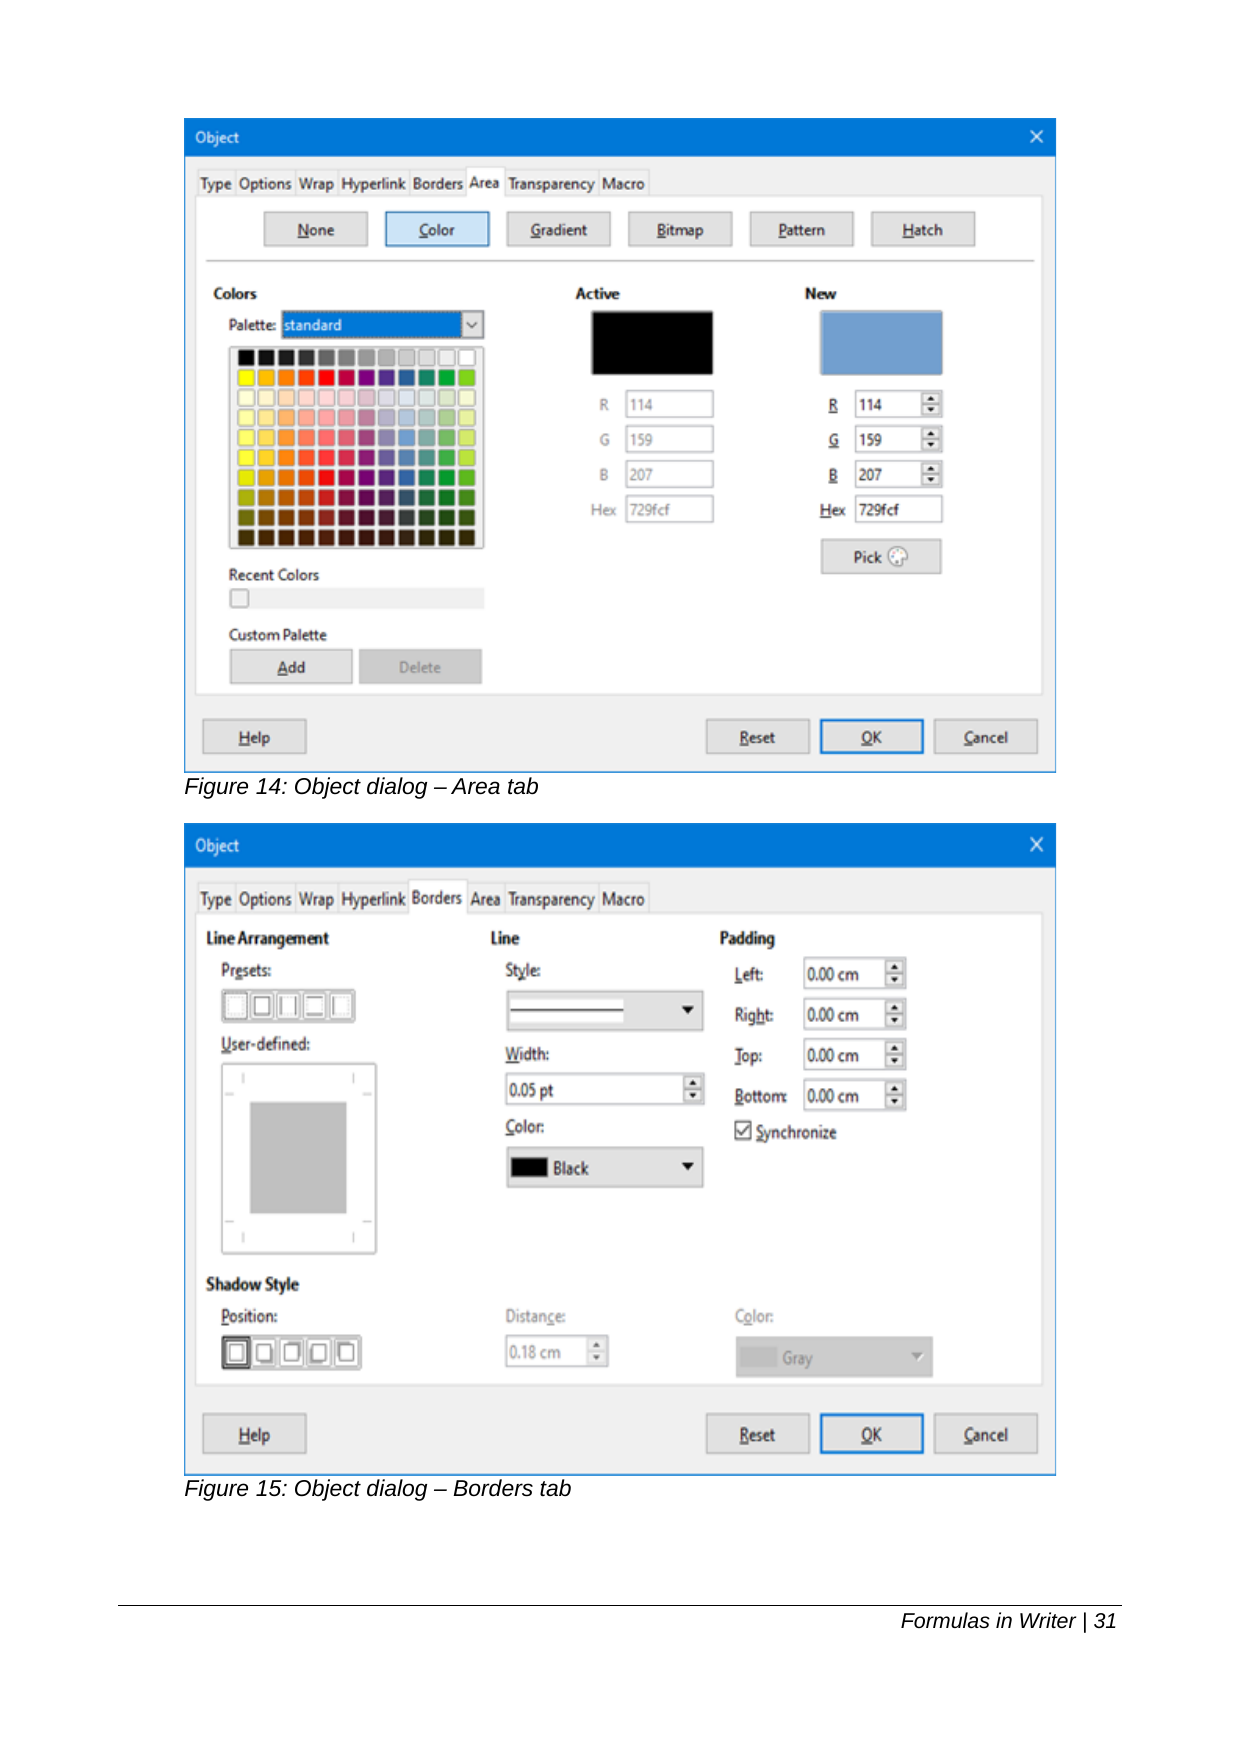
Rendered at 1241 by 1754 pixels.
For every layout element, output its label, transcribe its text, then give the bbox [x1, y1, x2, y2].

picture [184, 823, 1057, 1476]
picture [184, 118, 1057, 773]
text Figure 15: Object dialog – Borders tab [184, 1476, 1056, 1502]
text Figure 14: Object dialog – Area tab [184, 773, 1056, 799]
